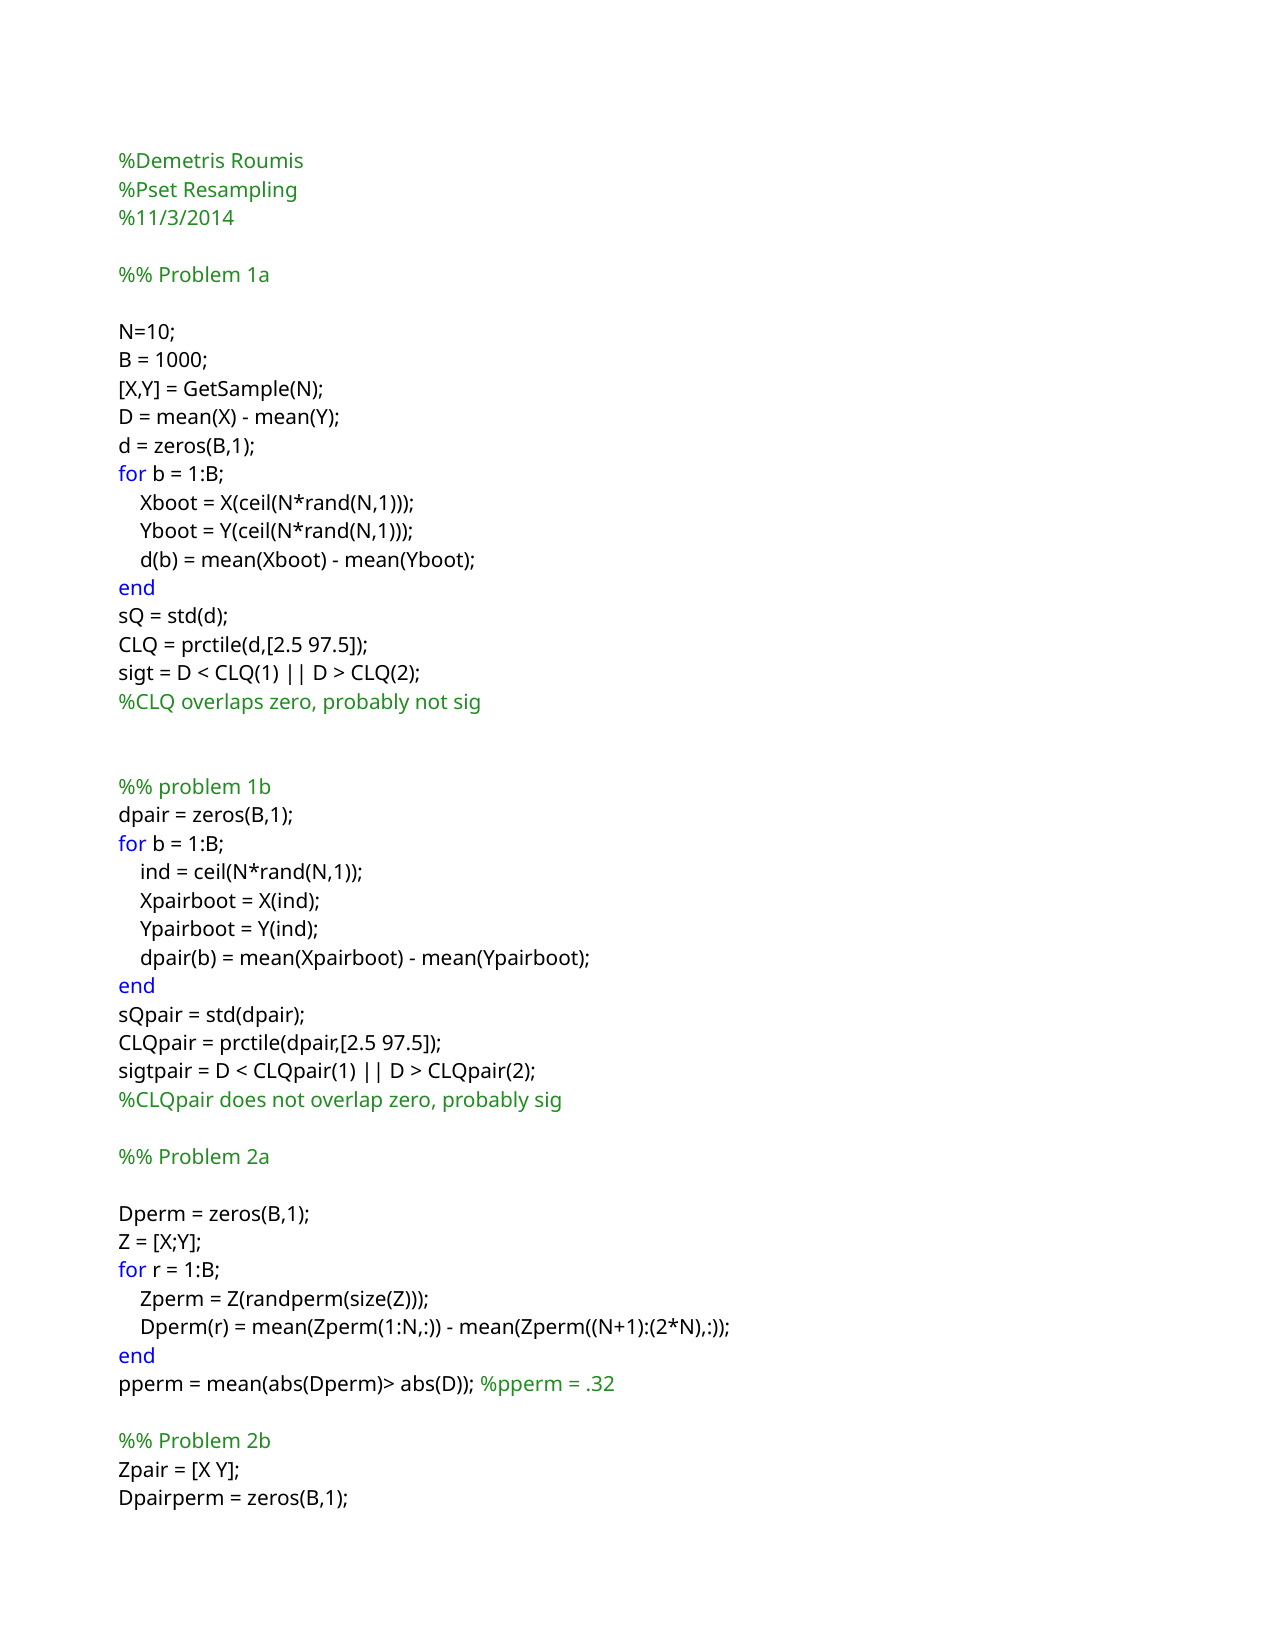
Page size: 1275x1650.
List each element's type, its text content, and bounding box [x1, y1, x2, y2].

text Zperm = Z(randperm(size(Z))); [118, 1284, 1157, 1312]
text Dperm(r) = mean(Zperm(1:N,:)) - mean(Zperm((N+1):(2*N),:)); [118, 1312, 1157, 1341]
text Zpair = [X Y]; [118, 1455, 1157, 1483]
text dpair = zeros(B,1); [118, 801, 1157, 829]
text CLQpair = prctile(dpair,[2.5 97.5]); [118, 1028, 1157, 1057]
text Ypairboot = Y(ind); [118, 914, 1157, 943]
text sQpair = std(dpair); [118, 1000, 1157, 1028]
text sigt = D < CLQ(1) || D > CLQ(2); [118, 658, 1157, 687]
text Xpairboot = X(ind); [118, 886, 1157, 914]
text d = zeros(B,1); [118, 431, 1157, 459]
text Dperm = zeros(B,1); [118, 1199, 1157, 1227]
text Xboot = X(ceil(N*rand(N,1))); [118, 488, 1157, 516]
text [X,Y] = GetSample(N); [118, 374, 1157, 402]
text end [118, 573, 1157, 602]
text B = 1000; [118, 346, 1157, 374]
text %Demetris Roumis [118, 147, 1157, 175]
text end [118, 971, 1157, 1000]
text ind = ceil(N*rand(N,1)); [118, 857, 1157, 886]
text Yboot = Y(ceil(N*rand(N,1))); [118, 516, 1157, 545]
text %CLQpair does not overlap zero, probably sig [118, 1085, 1157, 1113]
text Dpairperm = zeros(B,1); [118, 1483, 1157, 1512]
text d(b) = mean(Xboot) - mean(Yboot); [118, 545, 1157, 573]
text for b = 1:B; [118, 459, 1157, 488]
text pperm = mean(abs(Dperm)> abs(D)); %pperm = .32 [118, 1369, 1157, 1398]
text for b = 1:B; [118, 829, 1157, 857]
text sQ = std(d); [118, 602, 1157, 630]
text sigtpair = D < CLQpair(1) || D > CLQpair(2); [118, 1057, 1157, 1085]
text for r = 1:B; [118, 1256, 1157, 1284]
text CLQ = prctile(d,[2.5 97.5]); [118, 630, 1157, 658]
text %% Problem 1a [118, 260, 1157, 289]
text %% problem 1b [118, 772, 1157, 801]
text %11/3/2014 [118, 203, 1157, 232]
text Z = [X;Y]; [118, 1227, 1157, 1256]
text %CLQ overlaps zero, probably not sig [118, 687, 1157, 715]
text %% Problem 2a [118, 1142, 1157, 1170]
text D = mean(X) - mean(Y); [118, 402, 1157, 431]
text end [118, 1341, 1157, 1369]
text dpair(b) = mean(Xpairboot) - mean(Ypairboot); [118, 943, 1157, 971]
text %Pset Resampling [118, 175, 1157, 203]
text N=10; [118, 317, 1157, 346]
text %% Problem 2b [118, 1426, 1157, 1455]
